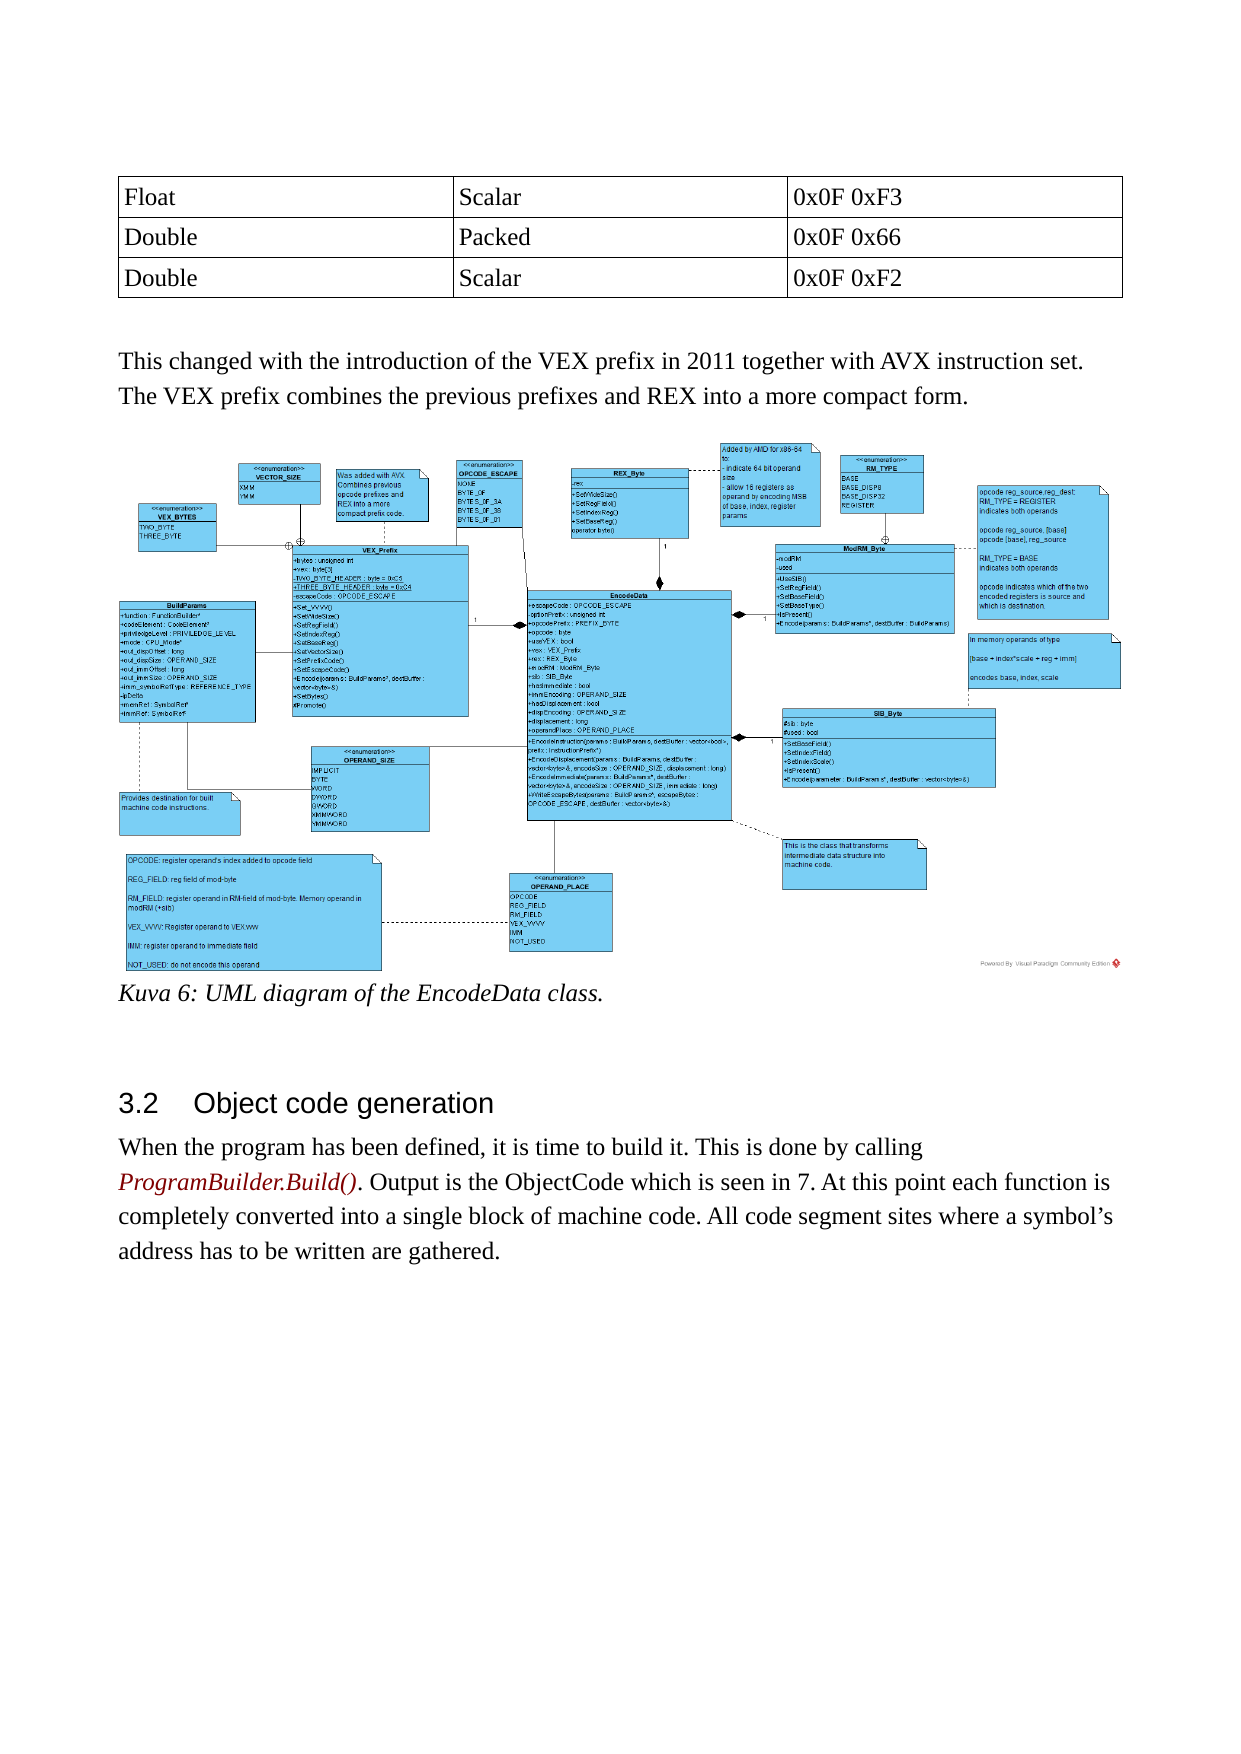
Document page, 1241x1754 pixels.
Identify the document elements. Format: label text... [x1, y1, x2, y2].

table_cell Scalar [454, 177, 787, 217]
subtitle Object code generation [118, 1086, 1122, 1120]
table_cell 0x0F 0xF3 [788, 177, 1122, 217]
text Kuva 6: UML diagram of the EncodeData class. [118, 973, 1122, 1006]
table_cell Scalar [454, 258, 787, 297]
text When the program has been defined, it is time to build it. This is done by calling ProgramBuilder.Build(). Output is the ObjectCode which is seen in Kuva 7. At this point each function is completely converted into a single block of machine code. All code segment sites where a symbol’s address has to be written are gathered. [118, 1132, 1122, 1264]
picture [118, 442, 1123, 973]
text This changed with the introduction of the VEX prefix in 2011 together with AVX instruction set. The VEX prefix combines the previous prefixes and REX into a more compact form. [118, 346, 1122, 410]
table_cell 0x0F 0xF2 [788, 258, 1122, 297]
table_cell Float [119, 177, 453, 217]
table_cell 0x0F 0x66 [788, 218, 1122, 257]
table_cell Packed [454, 218, 787, 257]
table_cell Double [119, 218, 453, 257]
table_cell Double [119, 258, 453, 297]
